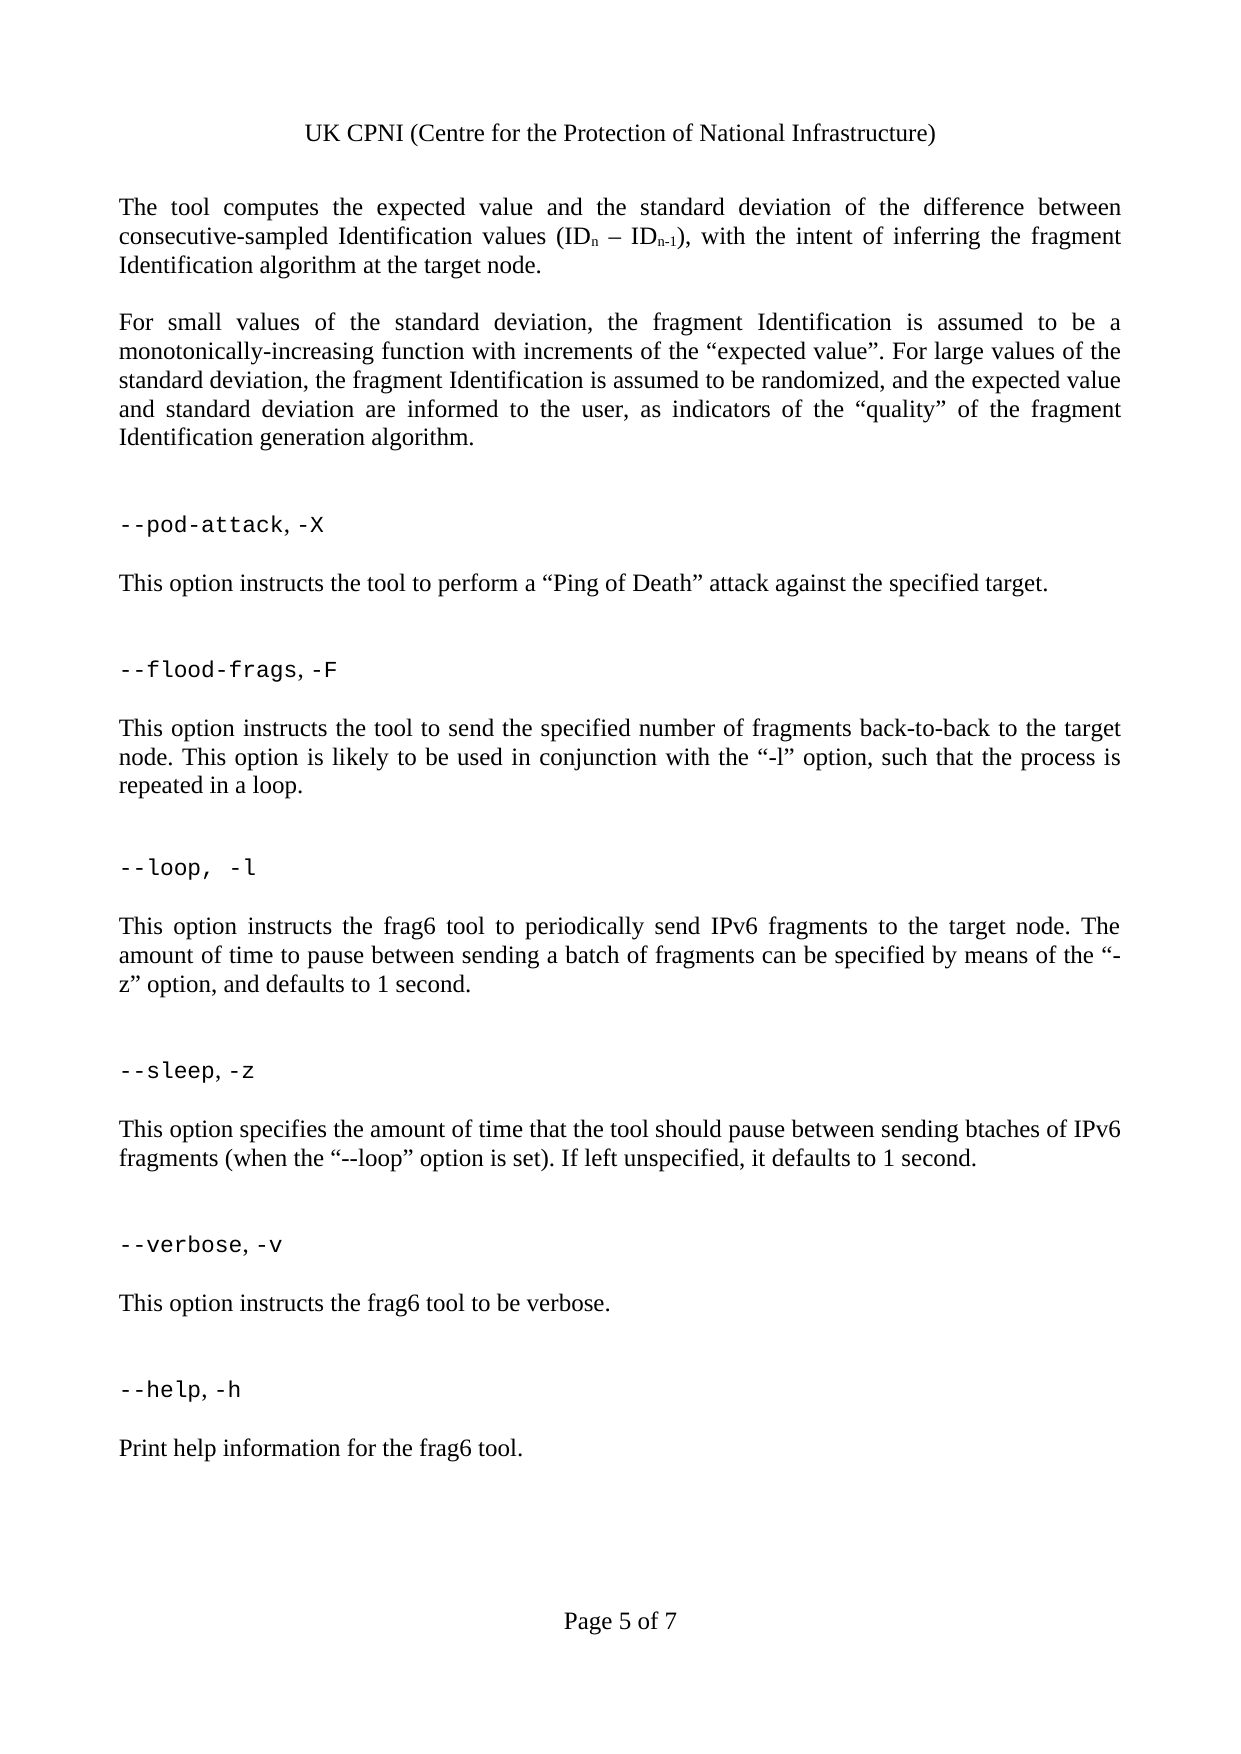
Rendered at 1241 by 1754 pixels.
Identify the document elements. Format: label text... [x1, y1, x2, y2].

text --loop, -l [118, 857, 1122, 882]
text --flood-frags, -F [118, 654, 1122, 684]
text This option instructs the tool to send the specified number of fragments back-to-back to the target node. This option is likely to be used in conjunction with the “-l” option, such that the process is repeated in a loop. [118, 713, 1122, 799]
text --sleep, -z [118, 1055, 1122, 1085]
text This option instructs the tool to perform a “Ping of Death” attack against the specified target. [118, 568, 1122, 596]
text --pod-attack, -X [118, 509, 1122, 539]
text --verbose, -v [118, 1229, 1122, 1259]
text --help, -h [118, 1374, 1122, 1404]
text Print help information for the frag6 tool. [118, 1433, 1122, 1462]
text This option instructs the frag6 tool to periodically send IPv6 fragments to the target node. The amount of time to pause between sending a batch of fragments can be specified by means of the “-z” option, and defaults to 1 second. [118, 911, 1122, 997]
text This option instructs the frag6 tool to be verbose. [118, 1288, 1122, 1317]
text The tool computes the expected value and the standard deviation of the difference between consecutive-sampled Identification values (IDn – IDn-1), with the intent of inferring the fragment Identification algorithm at the target node. [118, 192, 1122, 279]
text For small values of the standard deviation, the fragment Identification is assumed to be a monotonically-increasing function with increments of the “expected value”. For large values of the standard deviation, the fragment Identification is assumed to be randomized, and the expected value and standard deviation are informed to the user, as indicators of the “quality” of the fragment Identification generation algorithm. [118, 307, 1122, 451]
text This option specifies the amount of time that the tool should pause between sending btaches of IPv6 fragments (when the “--loop” option is set). If left unspecified, it defaults to 1 second. [118, 1114, 1122, 1171]
